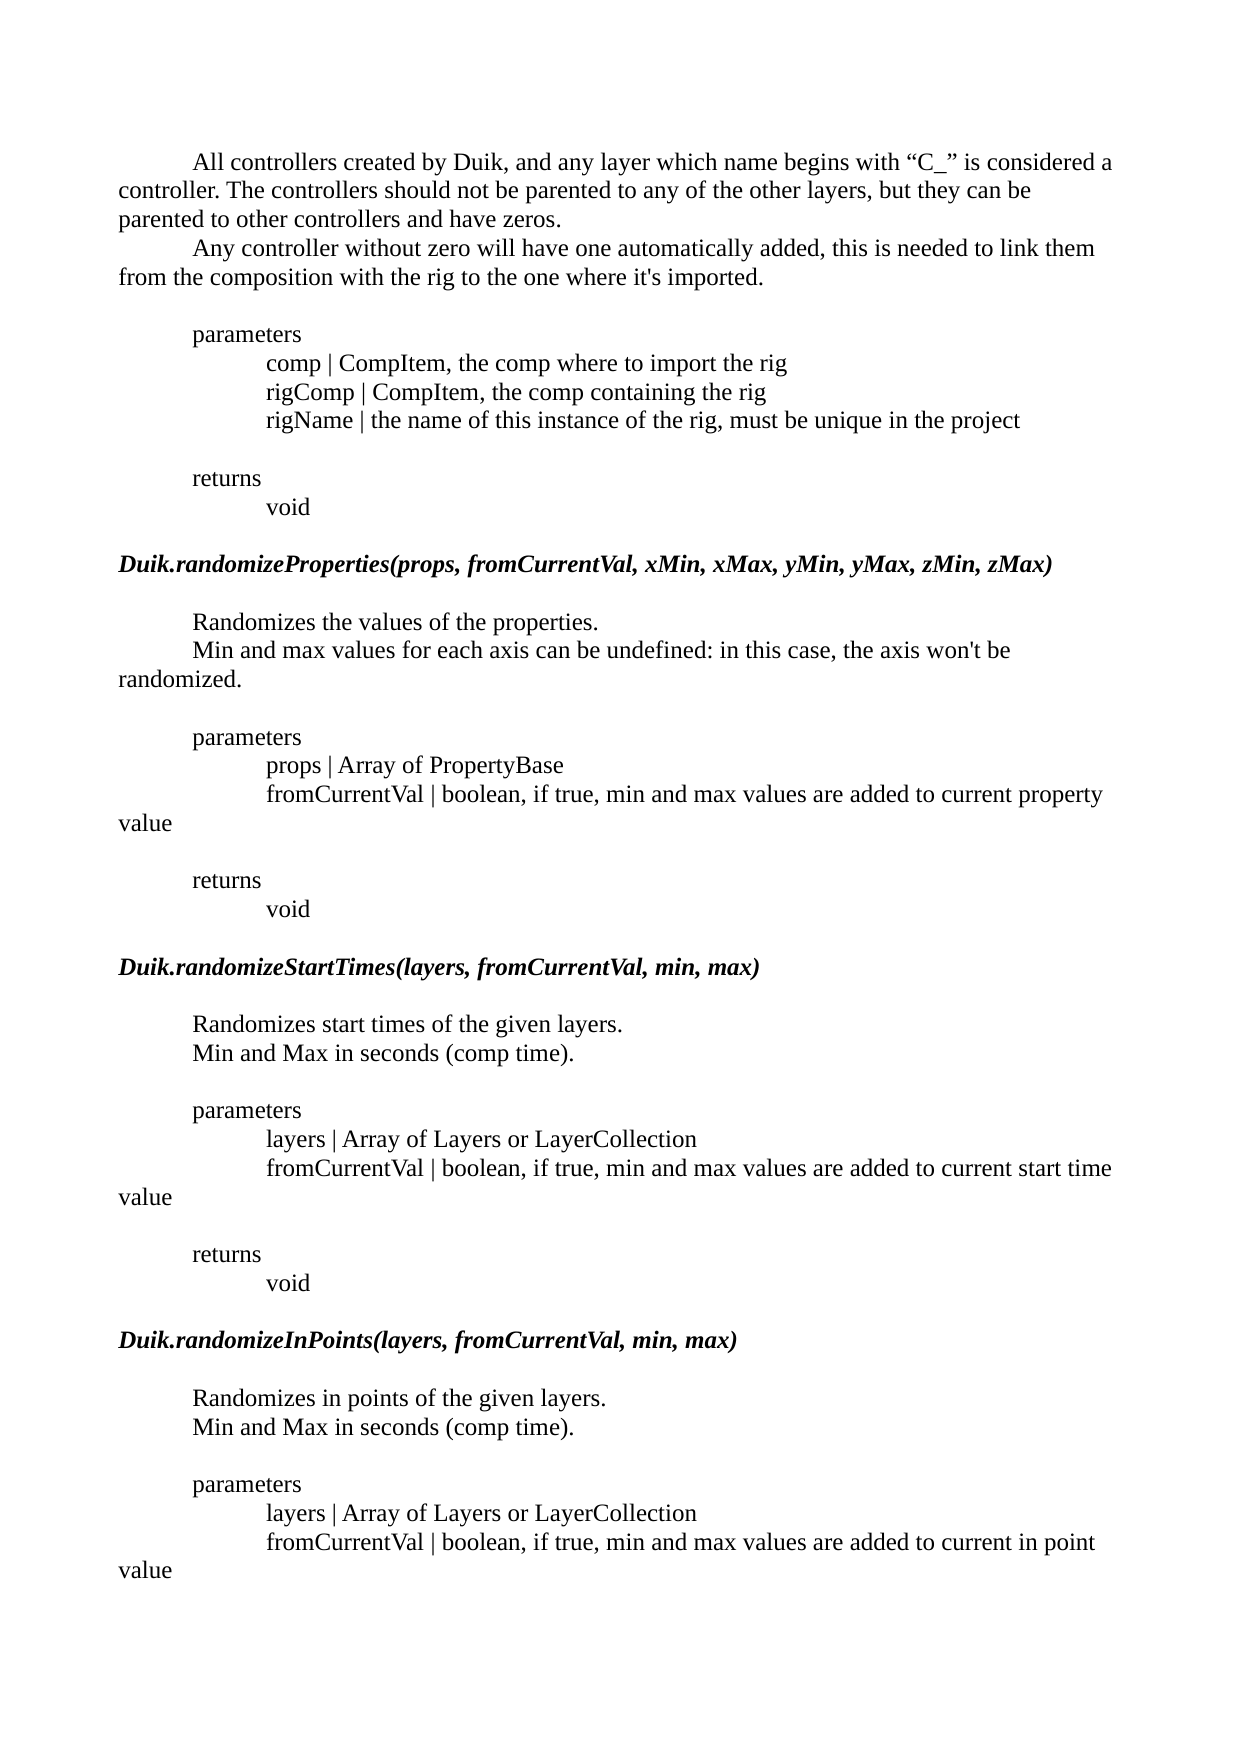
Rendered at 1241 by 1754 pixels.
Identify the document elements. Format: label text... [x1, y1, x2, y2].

text Any controller without zero will have one automatically added, this is needed to link them from the composition with the rig to the one where it's imported. [118, 233, 1122, 291]
text parameters [118, 1096, 1122, 1124]
text parameters [118, 1469, 1122, 1498]
text Randomizes in points of the given layers. Min and Max in seconds (comp time). [118, 1383, 1122, 1441]
text rigName | the name of this instance of the rig, must be unique in the project [118, 406, 1122, 434]
text parameters [118, 722, 1122, 751]
text Duik.randomizeInPoints(layers, fromCurrentVal, min, max) [118, 1326, 1122, 1354]
text returns [118, 463, 1122, 492]
text void [118, 894, 1122, 923]
text Randomizes the values of the properties. Min and max values for each axis can be undefined: in this case, the axis won't be randomized. [118, 607, 1122, 693]
text props | Array of PropertyBase fromCurrentVal | boolean, if true, min and max values are added to current property value [118, 751, 1122, 837]
text layers | Array of Layers or LayerCollection fromCurrentVal | boolean, if true, min and max values are added to current start time value [118, 1124, 1122, 1211]
text parameters [118, 319, 1122, 348]
text returns [118, 866, 1122, 894]
text void [118, 492, 1122, 521]
text comp | CompItem, the comp where to import the rig [118, 348, 1122, 377]
text rigComp | CompItem, the comp containing the rig [118, 377, 1122, 406]
text returns [118, 1239, 1122, 1268]
text layers | Array of Layers or LayerCollection fromCurrentVal | boolean, if true, min and max values are added to current in point value [118, 1498, 1122, 1584]
text All controllers created by Duik, and any layer which name begins with “C_” is considered a controller. The controllers should not be parented to any of the other layers, but they can be parented to other controllers and have zeros. [118, 147, 1122, 233]
text void [118, 1268, 1122, 1297]
text Duik.randomizeStartTimes(layers, fromCurrentVal, min, max) [118, 952, 1122, 981]
text Duik.randomizeProperties(props, fromCurrentVal, xMin, xMax, yMin, yMax, zMin, zMax) [118, 549, 1122, 578]
text Randomizes start times of the given layers. Min and Max in seconds (comp time). [118, 1009, 1122, 1067]
